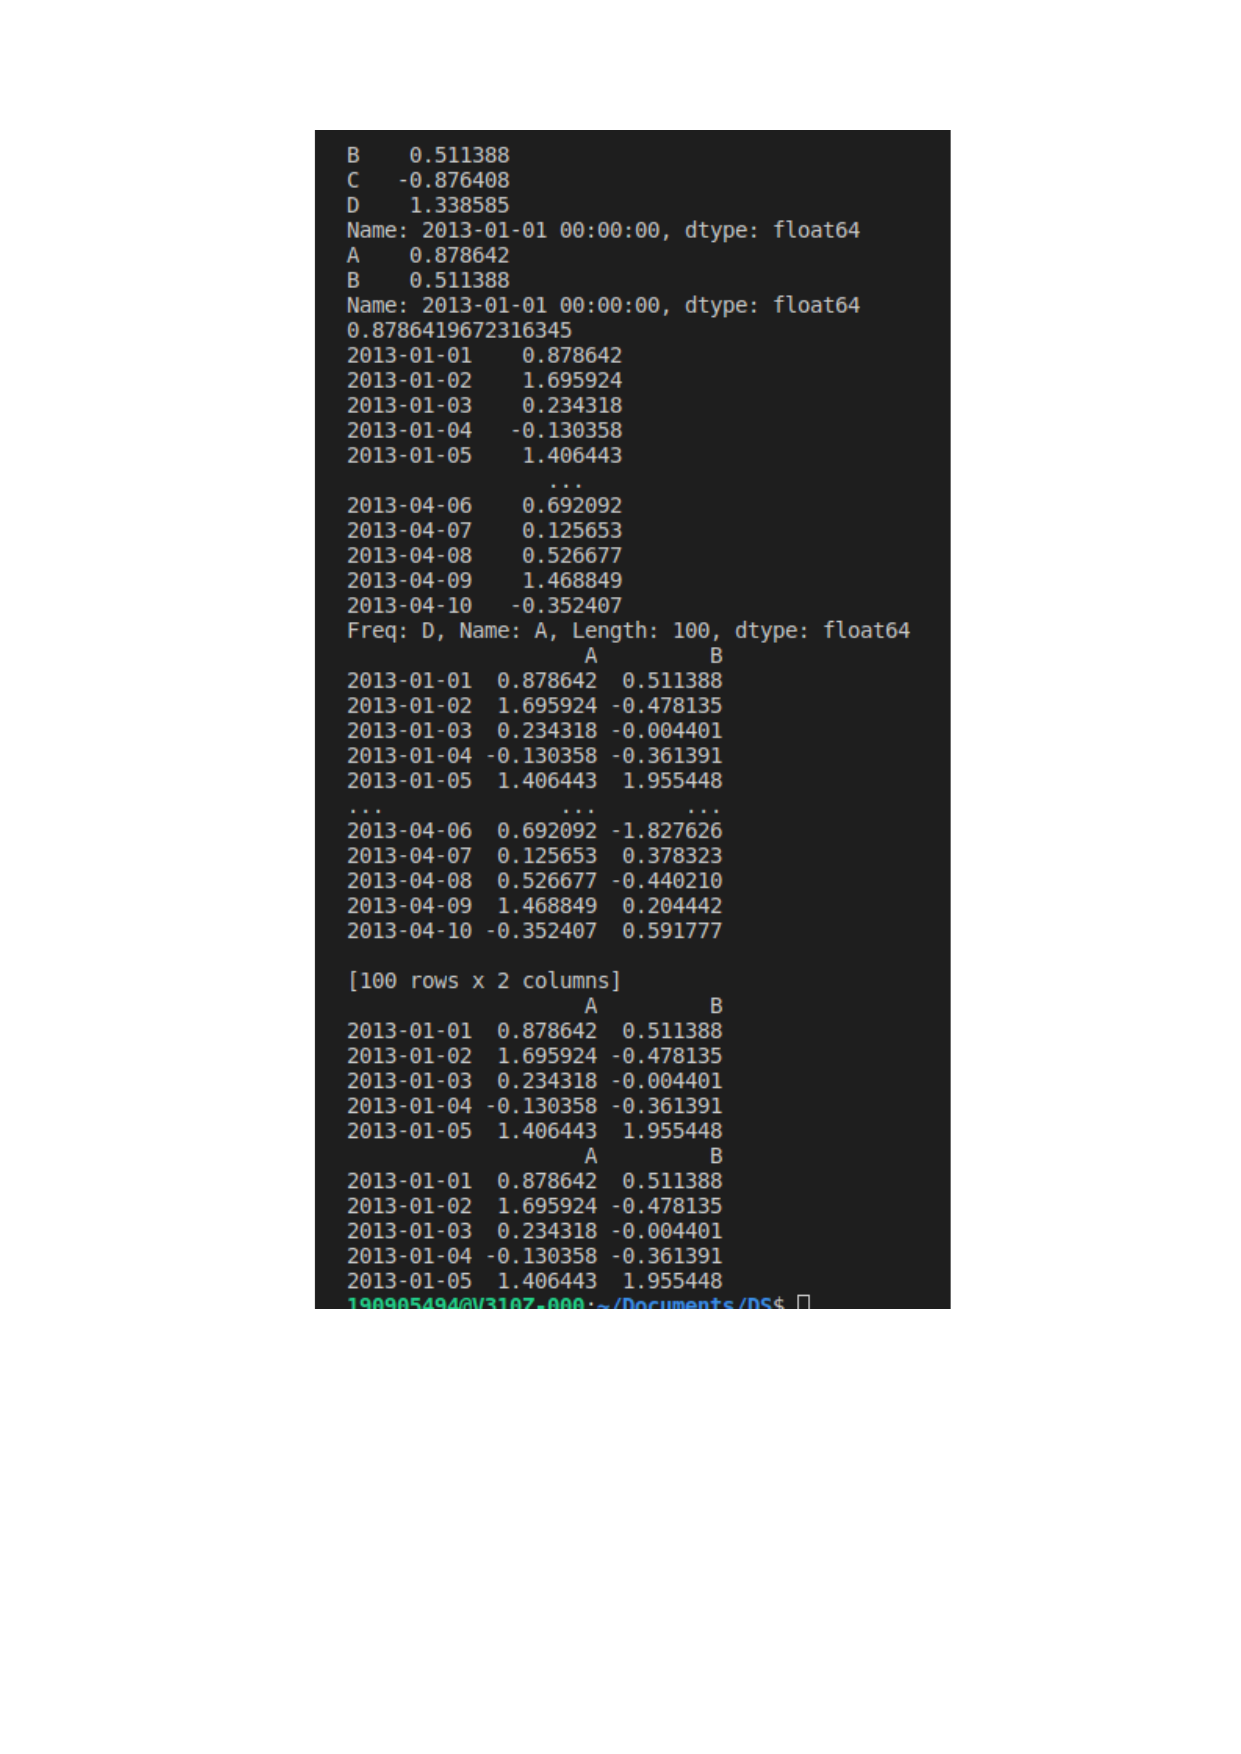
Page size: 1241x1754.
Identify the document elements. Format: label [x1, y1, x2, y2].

picture [314, 130, 951, 1309]
